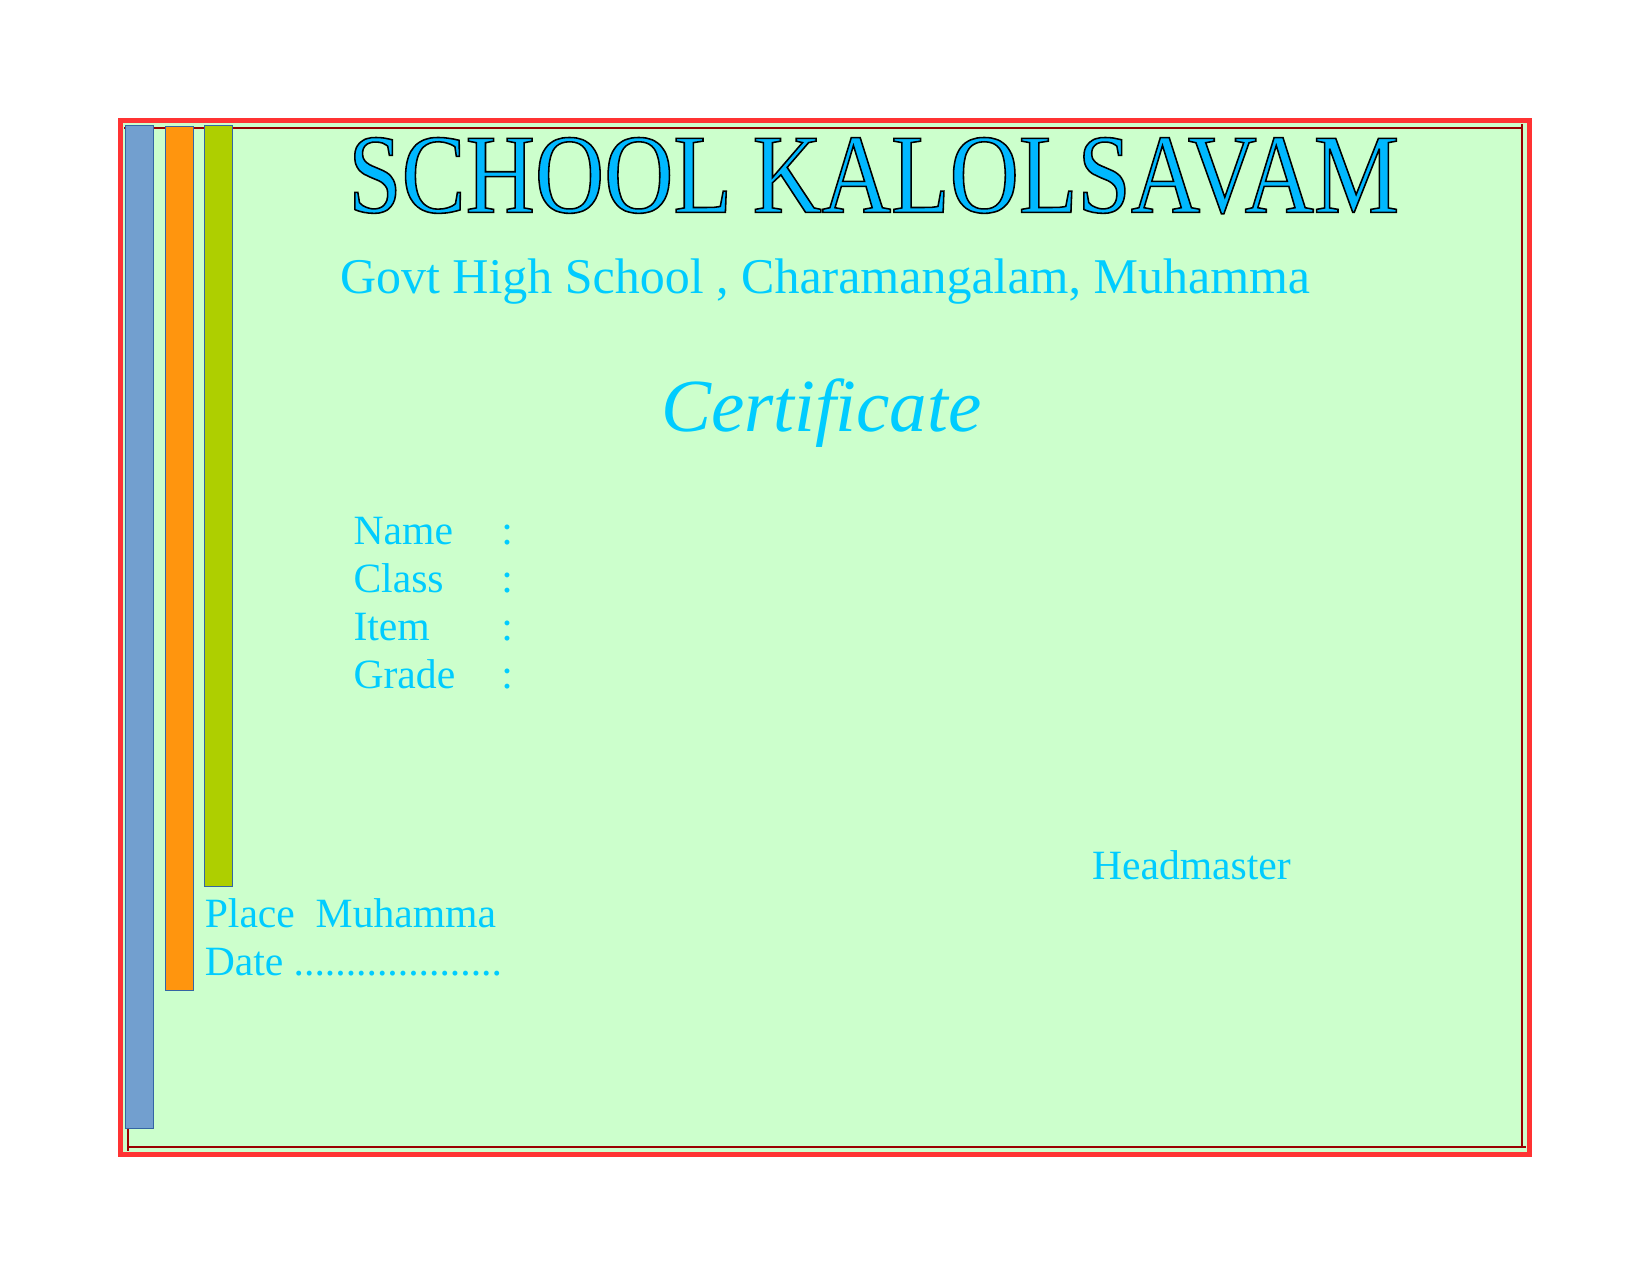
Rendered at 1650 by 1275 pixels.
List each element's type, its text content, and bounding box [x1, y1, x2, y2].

text [154, 601, 165, 649]
text [154, 553, 165, 601]
text [154, 841, 165, 889]
text [194, 505, 204, 553]
text [154, 937, 165, 984]
text [154, 362, 165, 448]
text Place Muhamma [194, 889, 1518, 937]
text [154, 505, 165, 553]
text Certificate [233, 362, 1518, 448]
text [154, 889, 165, 937]
text Grade : [233, 649, 1518, 697]
text [194, 362, 204, 448]
text Class : [233, 553, 1518, 601]
text [194, 553, 204, 601]
text Item : [233, 601, 1518, 649]
text [194, 649, 204, 697]
text Name : [233, 505, 1518, 553]
text Govt High School , Charamangalam, Muhamma [233, 247, 1518, 304]
text [194, 601, 204, 649]
text [154, 649, 165, 697]
text Date .................... [194, 937, 1518, 984]
text Headmaster [194, 841, 1518, 889]
